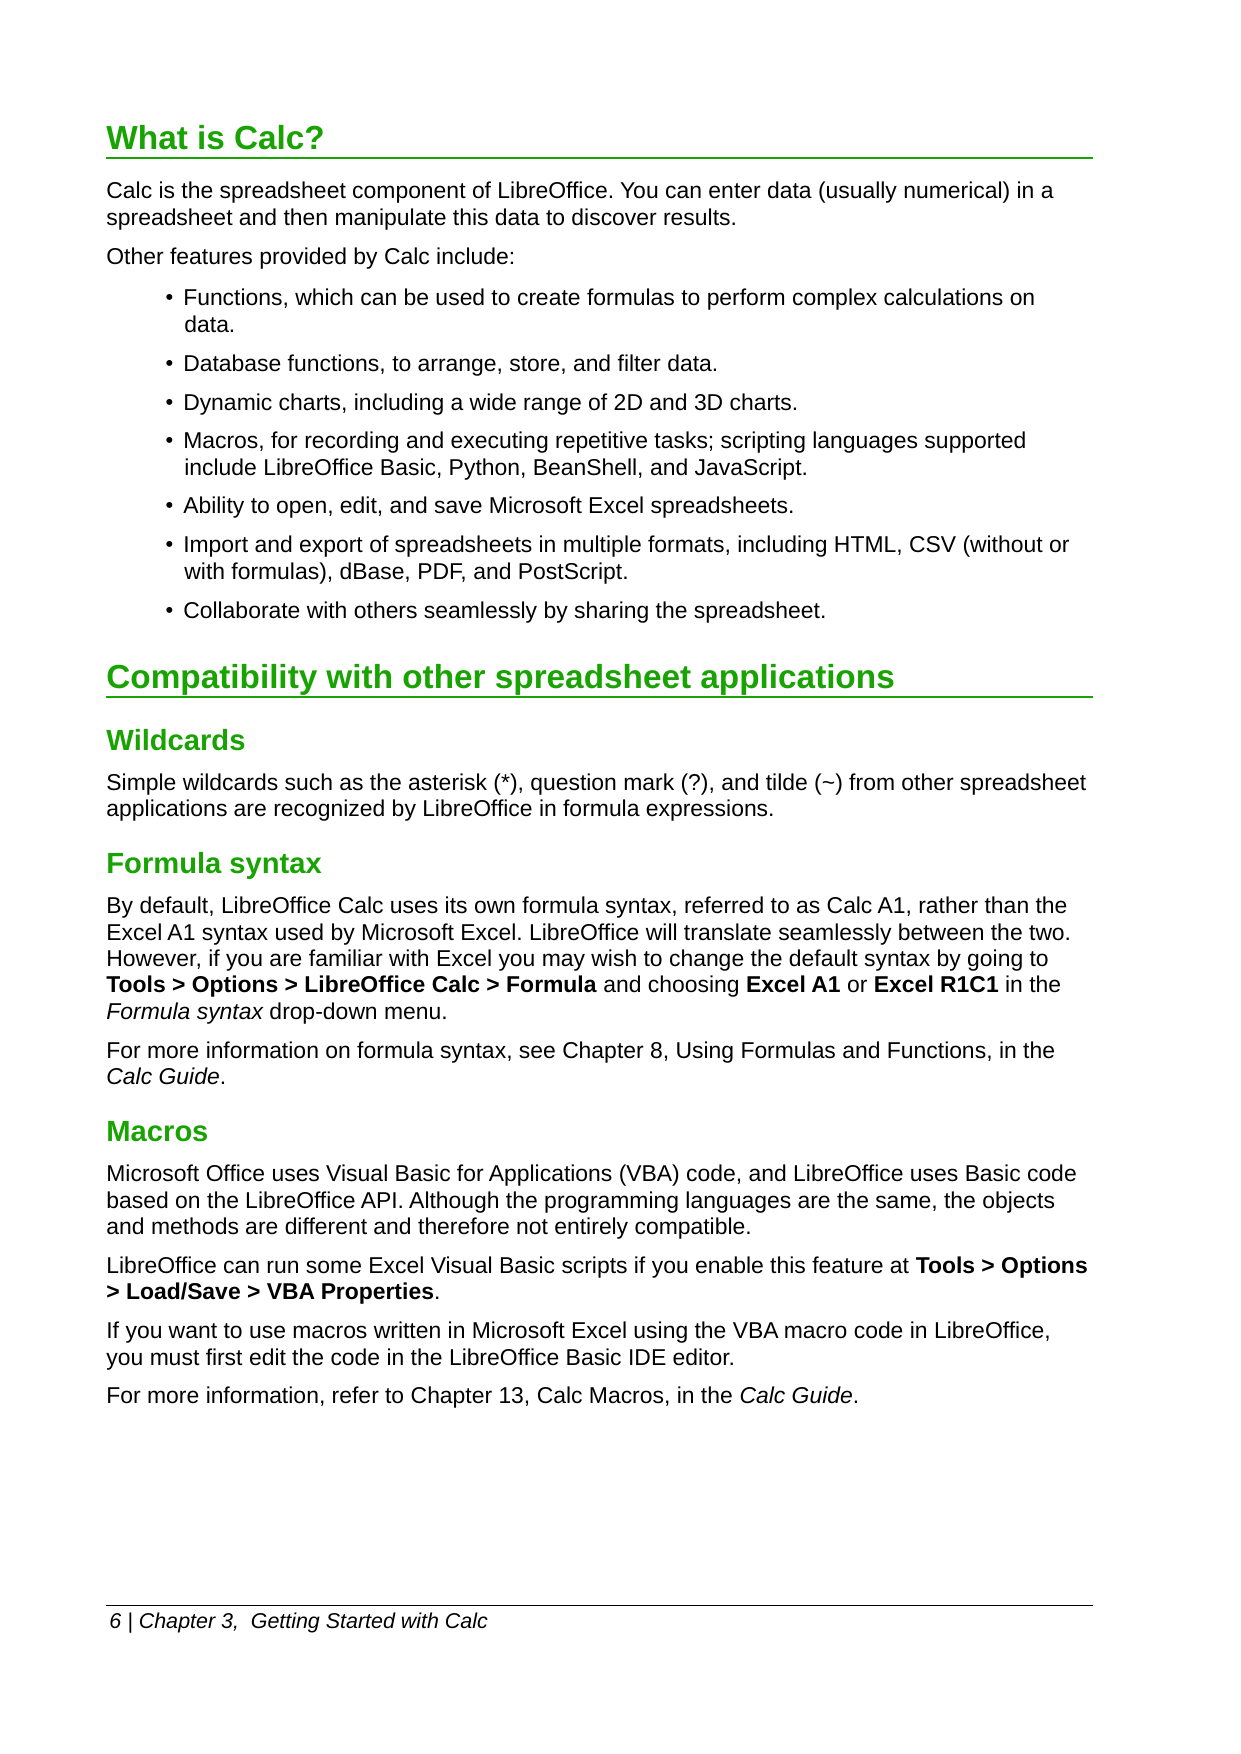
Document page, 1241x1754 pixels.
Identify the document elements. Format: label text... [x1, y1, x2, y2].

text For more information, refer to Chapter 13, Calc Macros, in the Calc Guide. [106, 1382, 1093, 1409]
text By default, LibreOffice Calc uses its own formula syntax, referred to as Calc A1, rather than the Excel A1 syntax used by Microsoft Excel. LibreOffice will translate seamlessly between the two. However, if you are familiar with Excel you may wish to change the default syntax by going to Tools > Options > LibreOffice Calc > Formula and choosing Excel A1 or Excel R1C1 in the Formula syntax drop-down menu. [106, 892, 1093, 1024]
list Functions, which can be used to create formulas to perform complex calculations on data. [162, 281, 1093, 337]
list Ability to open, edit, and save Microsoft Excel spreadsheets. [162, 489, 1093, 519]
text Calc is the spreadsheet component of LibreOffice. You can enter data (usually numerical) in a spreadsheet and then manipulate this data to discover results. [106, 177, 1093, 230]
subtitle What is Calc? [106, 118, 1093, 157]
text Simple wildcards such as the asterisk (*), question mark (?), and tilde (~) from other spreadsheet applications are recognized by LibreOffice in formula expressions. [106, 769, 1093, 821]
list Collaborate with others seamlessly by sharing the spreadsheet. [162, 594, 1093, 626]
subtitle Macros [106, 1114, 1093, 1148]
text If you want to use macros written in Microsoft Excel using the VBA macro code in LibreOffice, you must first edit the code in the LibreOffice Basic IDE editor. [106, 1317, 1093, 1370]
text For more information on formula syntax, see Chapter 8, Using Formulas and Functions, in the Calc Guide. [106, 1037, 1093, 1089]
text Microsoft Office uses Visual Basic for Applications (VBA) code, and LibreOffice uses Basic code based on the LibreOffice API. Although the programming languages are the same, the objects and methods are different and therefore not entirely compatible. [106, 1160, 1093, 1239]
subtitle Wildcards [106, 723, 1093, 756]
text LibreOffice can run some Excel Visual Basic scripts if you enable this feature at Tools > Options > Load/Save > VBA Properties. [106, 1252, 1093, 1305]
list Dynamic charts, including a wide range of 2D and 3D charts. [162, 386, 1093, 415]
list Other features provided by Calc include: [106, 243, 1093, 269]
list Macros, for recording and executing repetitive tasks; scripting languages supported include LibreOffice Basic, Python, BeanShell, and JavaScript. [162, 424, 1093, 480]
list Import and export of spreadsheets in multiple formats, including HTML, CSV (without or with formulas), dBase, PDF, and PostScript. [162, 528, 1093, 584]
subtitle Formula syntax [106, 846, 1093, 880]
list Database functions, to arrange, store, and filter data. [162, 347, 1093, 376]
subtitle Compatibility with other spreadsheet applications [106, 657, 1093, 696]
